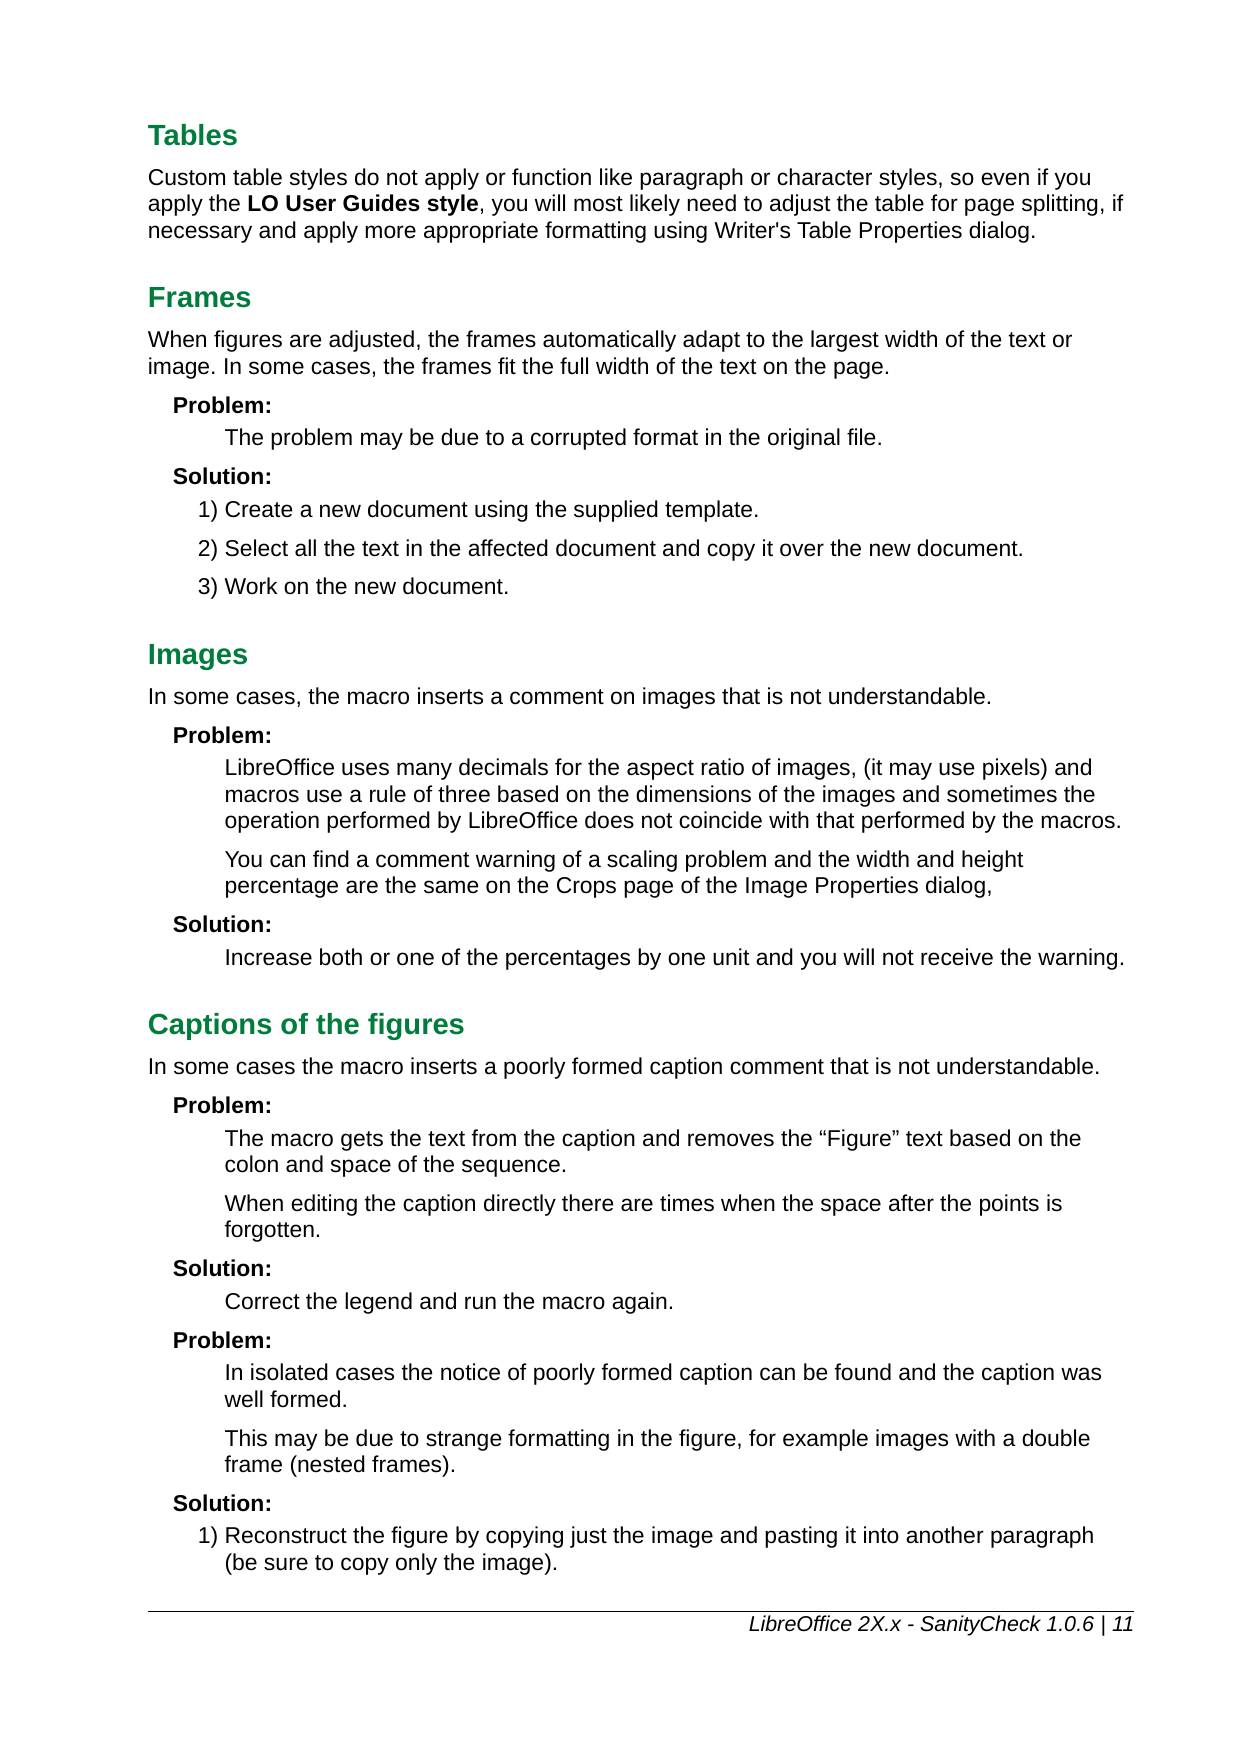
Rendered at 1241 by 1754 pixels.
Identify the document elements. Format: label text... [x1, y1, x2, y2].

text Problem: [173, 1327, 1134, 1353]
text Custom table styles do not apply or function like paragraph or character styles, so even if you apply the LO User Guides style, you will most likely need to adjust the table for page splitting, if necessary and apply more appropriate formatting using Writer's Table Properties dialog. [148, 164, 1134, 243]
text LibreOffice uses many decimals for the aspect ratio of images, (it may use pixels) and macros use a rule of three based on the dimensions of the images and sometimes the operation performed by LibreOffice does not coincide with that performed by the macros. [224, 754, 1134, 833]
text Problem: [173, 392, 1134, 418]
text When editing the caption directly there are times when the space after the points is forgotten. [224, 1190, 1134, 1243]
text When figures are adjusted, the frames automatically adapt to the largest width of the text or image. In some cases, the frames fit the full width of the text on the page. [148, 326, 1134, 379]
text Correct the legend and run the macro again. [224, 1288, 1134, 1314]
list Reconstruct the figure by copying just the image and pasting it into another paragraph (be sure to copy only the image). [224, 1522, 1134, 1575]
subtitle Captions of the figures [148, 1007, 1134, 1041]
text The problem may be due to a corrupted format in the original file. [224, 424, 1134, 451]
text In isolated cases the notice of poorly formed caption can be found and the caption was well formed. [224, 1359, 1134, 1412]
text Solution: [173, 1490, 1134, 1516]
text Increase both or one of the percentages by one unit and you will not receive the warning. [224, 944, 1134, 970]
subtitle Frames [148, 280, 1134, 314]
list Create a new document using the supplied template. [224, 496, 1134, 522]
list Work on the new document. [224, 573, 1134, 600]
text Solution: [173, 1255, 1134, 1282]
subtitle Tables [148, 118, 1134, 152]
text Solution: [173, 911, 1134, 937]
text This may be due to strange formatting in the figure, for example images with a double frame (nested frames). [224, 1424, 1134, 1477]
text Problem: [173, 722, 1134, 748]
text You can find a comment warning of a scaling problem and the width and height percentage are the same on the Crops page of the Image Properties dialog, [224, 846, 1134, 899]
list In some cases, the macro inserts a comment on images that is not understandable. [148, 683, 1134, 709]
list Select all the text in the affected document and copy it over the new document. [224, 534, 1134, 561]
list In some cases the macro inserts a poorly formed caption comment that is not understandable. [148, 1053, 1134, 1080]
subtitle Images [148, 637, 1134, 671]
text Problem: [173, 1092, 1134, 1118]
text Solution: [173, 463, 1134, 489]
text The macro gets the text from the caption and removes the “Figure” text based on the colon and space of the sequence. [224, 1125, 1134, 1177]
